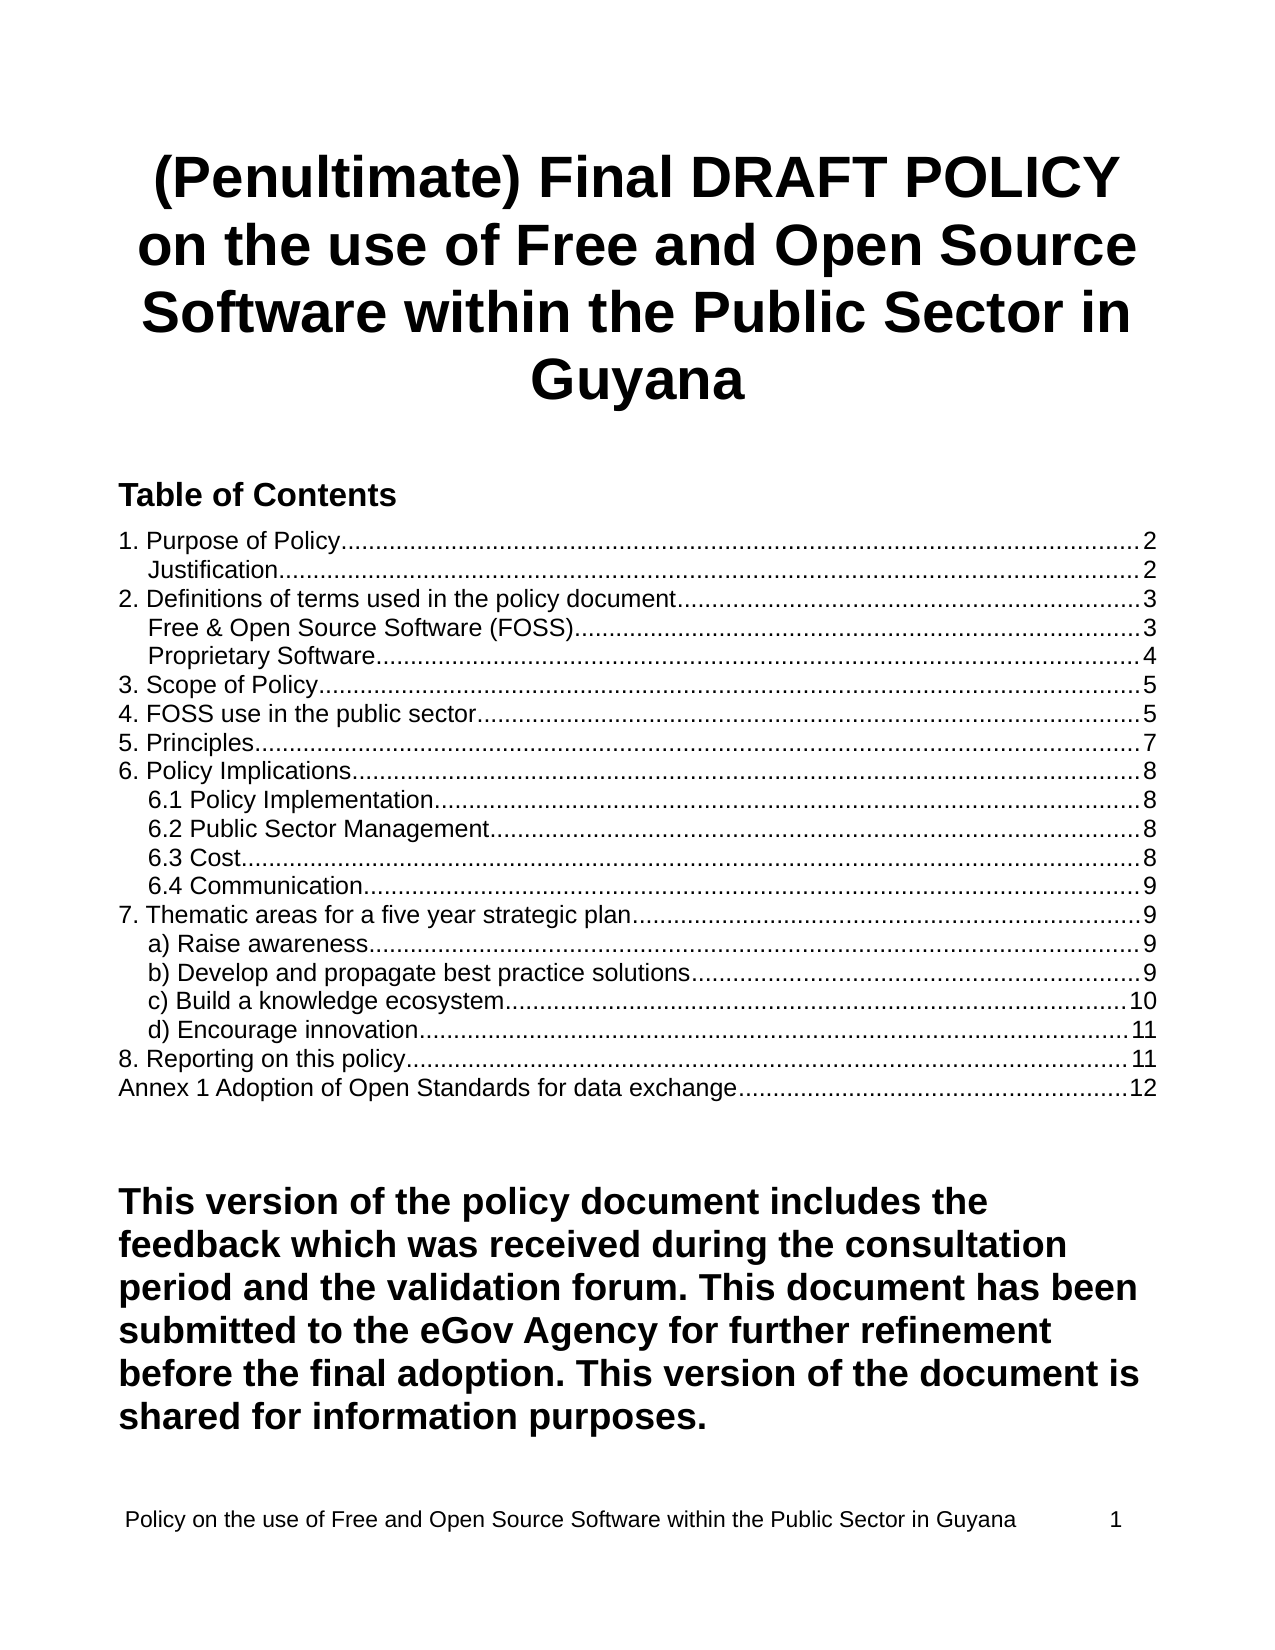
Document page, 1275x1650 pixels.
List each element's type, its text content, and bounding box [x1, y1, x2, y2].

text Justification 2 [148, 555, 1157, 584]
text 2. Definitions of terms used in the policy document 3 [118, 584, 1157, 612]
text a) Raise awareness 9 [148, 929, 1157, 957]
text 6.4 Communication 9 [148, 871, 1157, 900]
text 4. FOSS use in the public sector 5 [118, 699, 1157, 727]
text Free & Open Source Software (FOSS) 3 [148, 612, 1157, 641]
text Annex 1 Adoption of Open Standards for data exchange 12 [118, 1072, 1157, 1101]
text 8. Reporting on this policy 11 [118, 1044, 1157, 1072]
text c) Build a knowledge ecosystem 10 [148, 986, 1157, 1015]
text d) Encourage innovation 11 [148, 1015, 1157, 1044]
text 6.3 Cost 8 [148, 842, 1157, 871]
text b) Develop and propagate best practice solutions 9 [148, 957, 1157, 986]
text Proprietary Software 4 [148, 641, 1157, 670]
text 6.2 Public Sector Management 8 [148, 814, 1157, 842]
text 5. Principles 7 [118, 727, 1157, 756]
text 6. Policy Implications 8 [118, 756, 1157, 785]
title (Penultimate) Final DRAFT POLICY on the use of Free and Open Source Software within the Public Sector in Guyana [118, 143, 1157, 411]
text 6.1 Policy Implementation 8 [148, 785, 1157, 814]
subtitle Table of Contents [118, 475, 1157, 514]
text 1. Purpose of Policy 2 [118, 526, 1157, 555]
subtitle This version of the policy document includes the feedback which was received during the consultation period and the validation forum. This document has been submitted to the eGov Agency for further refinement before the final adoption. This version of the document is shared for information purposes. [118, 1179, 1157, 1438]
text 3. Scope of Policy 5 [118, 670, 1157, 699]
text 7. Thematic areas for a five year strategic plan 9 [118, 900, 1157, 929]
